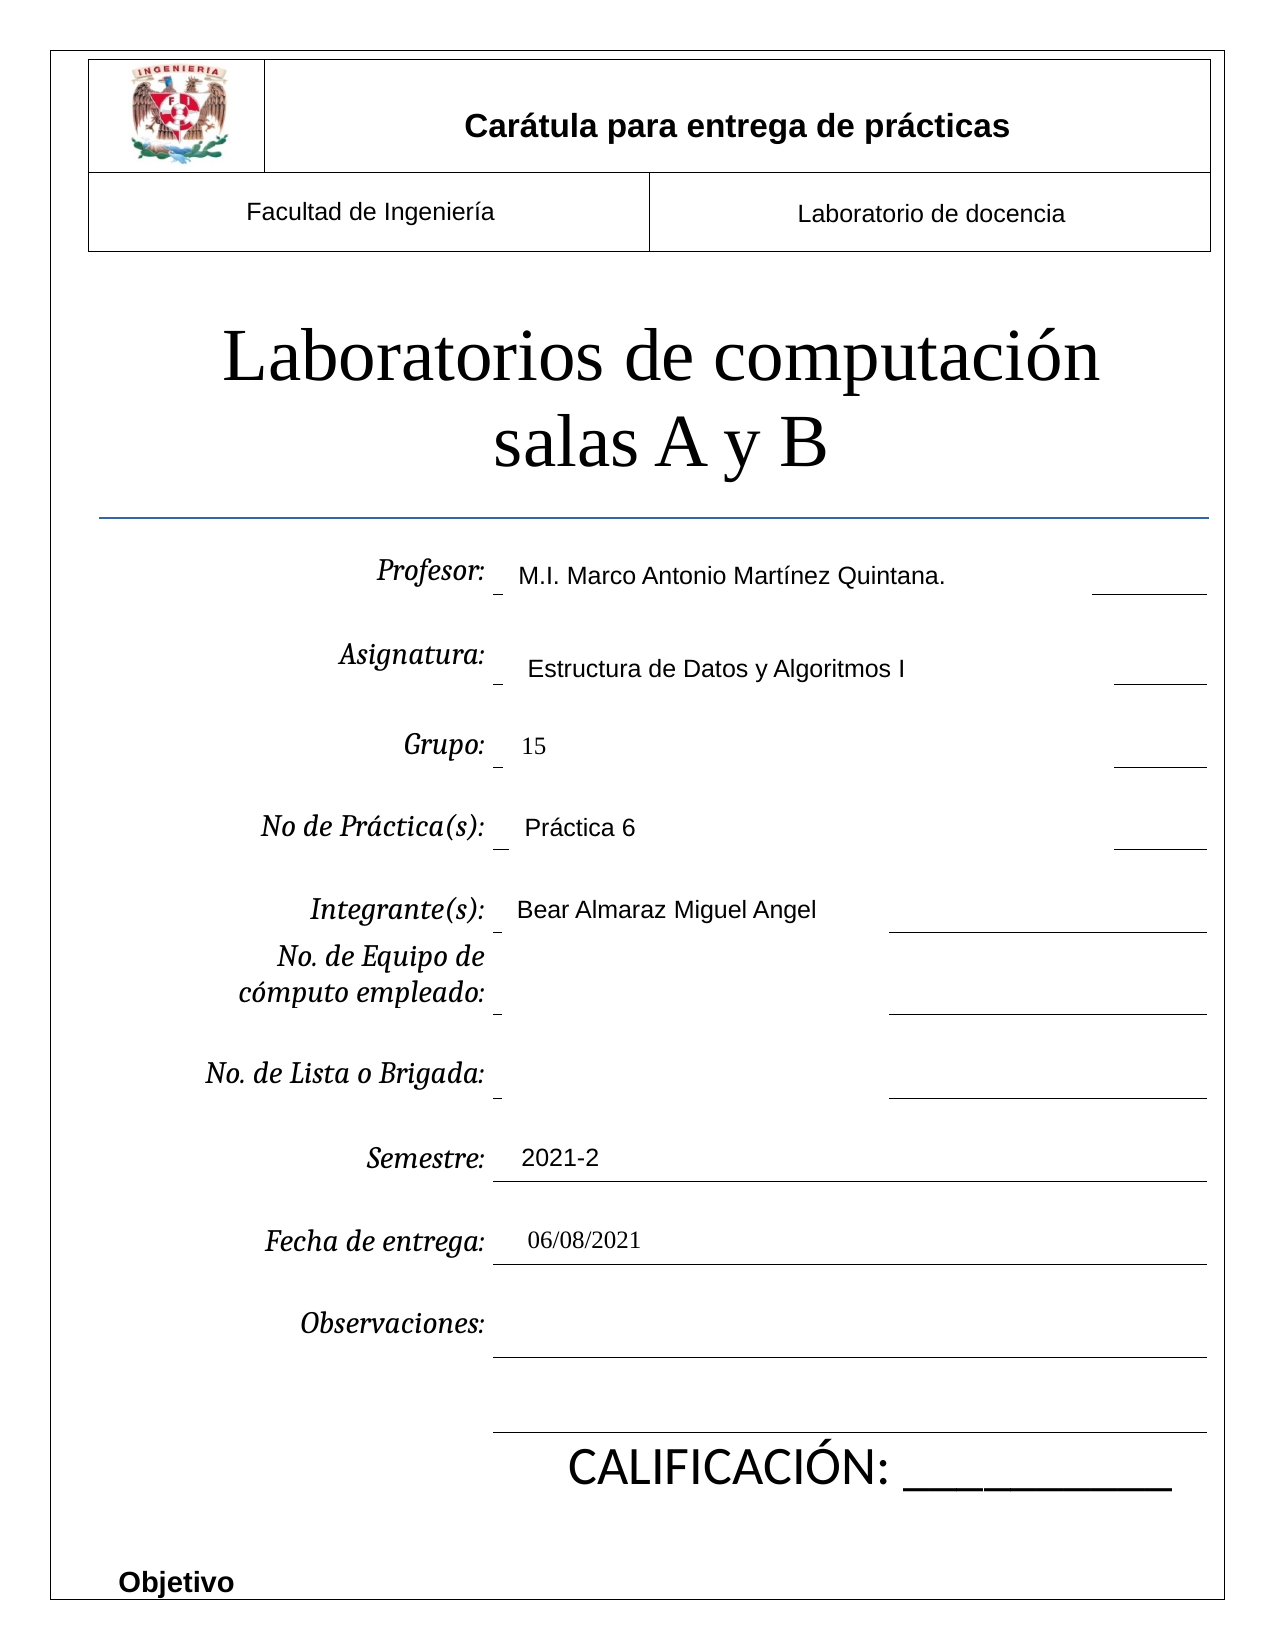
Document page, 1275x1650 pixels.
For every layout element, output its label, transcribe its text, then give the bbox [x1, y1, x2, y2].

table_cell Integrante(s): [118, 849, 493, 932]
table_header [89, 60, 264, 172]
table_cell [493, 1182, 1207, 1263]
table_cell [493, 1099, 1207, 1181]
table_cell Fecha de entrega: [118, 1181, 493, 1263]
table_cell Observaciones: [118, 1264, 493, 1357]
table_header [493, 519, 1207, 784]
table_cell [1114, 685, 1207, 766]
table_cell Laboratorio de docencia [650, 173, 1210, 251]
table_cell Asignatura: [118, 594, 493, 684]
table_cell [493, 768, 689, 854]
table_cell [493, 595, 503, 684]
table_cell [506, 724, 742, 766]
table_header [493, 511, 1207, 517]
table_cell Facultad de Ingeniería [89, 173, 649, 251]
table_cell [513, 595, 1207, 866]
table_cell [493, 933, 502, 1013]
table_cell No de Práctica(s): [118, 766, 493, 849]
text Laboratorios de computación [118, 310, 1205, 396]
table_header [118, 511, 493, 517]
text Objetivo [118, 1565, 1205, 1599]
table_cell [493, 685, 503, 766]
table_cell Grupo: [118, 684, 493, 766]
table_header Carátula para entrega de prácticas [265, 60, 1210, 172]
table_cell [493, 850, 1207, 1117]
table_cell [493, 1015, 502, 1098]
table_cell Semestre: [118, 1098, 493, 1181]
text CALIFICACIÓN: __________ [493, 1433, 1205, 1498]
table_cell No. de Lista o Brigada: [118, 1014, 493, 1098]
text salas A y B [118, 396, 1205, 482]
table_cell [889, 933, 1207, 1013]
table_cell [118, 1357, 493, 1432]
table_cell [1114, 768, 1207, 849]
table_cell [889, 1015, 1207, 1098]
table_cell [493, 1358, 1207, 1432]
table_header Profesor: [118, 519, 493, 594]
table_cell [493, 1265, 1207, 1357]
table_cell No. de Equipo de cómputo empleado: [118, 932, 493, 1013]
